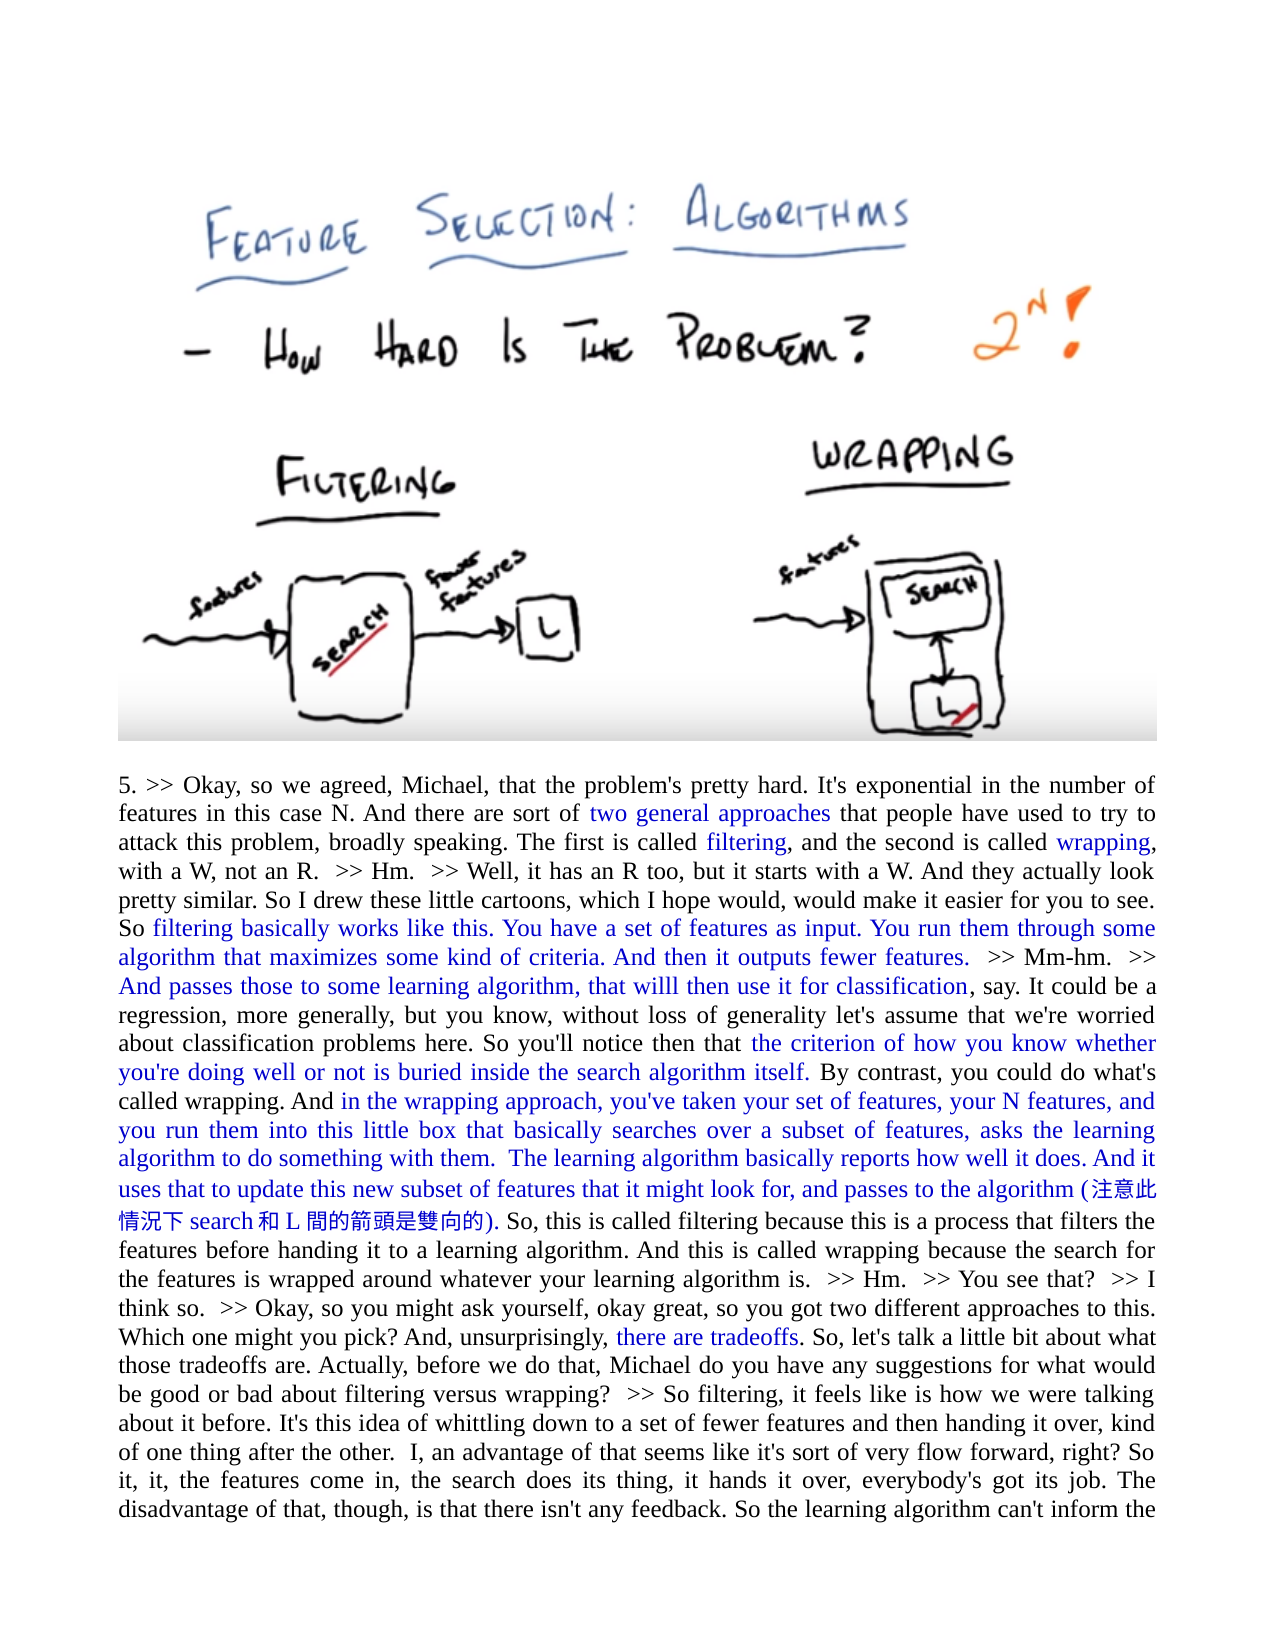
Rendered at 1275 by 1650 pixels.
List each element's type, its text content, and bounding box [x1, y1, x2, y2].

picture [118, 175, 1157, 741]
text 5. >> Okay, so we agreed, Michael, that the problem's pretty hard. It's exponential in the number of features in this case N. And there are sort of two general approaches that people have used to try to attack this problem, broadly speaking. The first is called filtering, and the second is called wrapping, with a W, not an R. >> Hm. >> Well, it has an R too, but it starts with a W. And they actually look pretty similar. So I drew these little cartoons, which I hope would, would make it easier for you to see. So filtering basically works like this. You have a set of features as input. You run them through some algorithm that maximizes some kind of criteria. And then it outputs fewer features. >> Mm-hm. >> And passes those to some learning algorithm, that willl then use it for classification, say. It could be a regression, more generally, but you know, without loss of generality let's assume that we're worried about classification problems here. So you'll notice then that the criterion of how you know whether you're doing well or not is buried inside the search algorithm itself. By contrast, you could do what's called wrapping. And in the wrapping approach, you've taken your set of features, your N features, and you run them into this little box that basically searches over a subset of features, asks the learning algorithm to do something with them. The learning algorithm basically reports how well it does. And it uses that to update this new subset of features that it might look for, and passes to the algorithm (注意此情況下search和L間的箭頭是雙向的). So, this is called filtering because this is a process that filters the features before handing it to a learning algorithm. And this is called wrapping because the search for the features is wrapped around whatever your learning algorithm is. >> Hm. >> You see that? >> I think so. >> Okay, so you might ask yourself, okay great, so you got two different approaches to this. Which one might you pick? And, unsurprisingly, there are tradeoffs. So, let's talk a little bit about what those tradeoffs are. Actually, before we do that, Michael do you have any suggestions for what would be good or bad about filtering versus wrapping? >> So filtering, it feels like is how we were talking about it before. It's this idea of whittling down to a set of fewer features and then handing it over, kind of one thing after the other. I, an advantage of that seems like it's sort of very flow forward, right? So it, it, the features come in, the search does its thing, it hands it over, everybody's got its job. The disadvantage of that, though, is that there isn't any feedback. So the learning algorithm can't inform the [118, 770, 1157, 1523]
